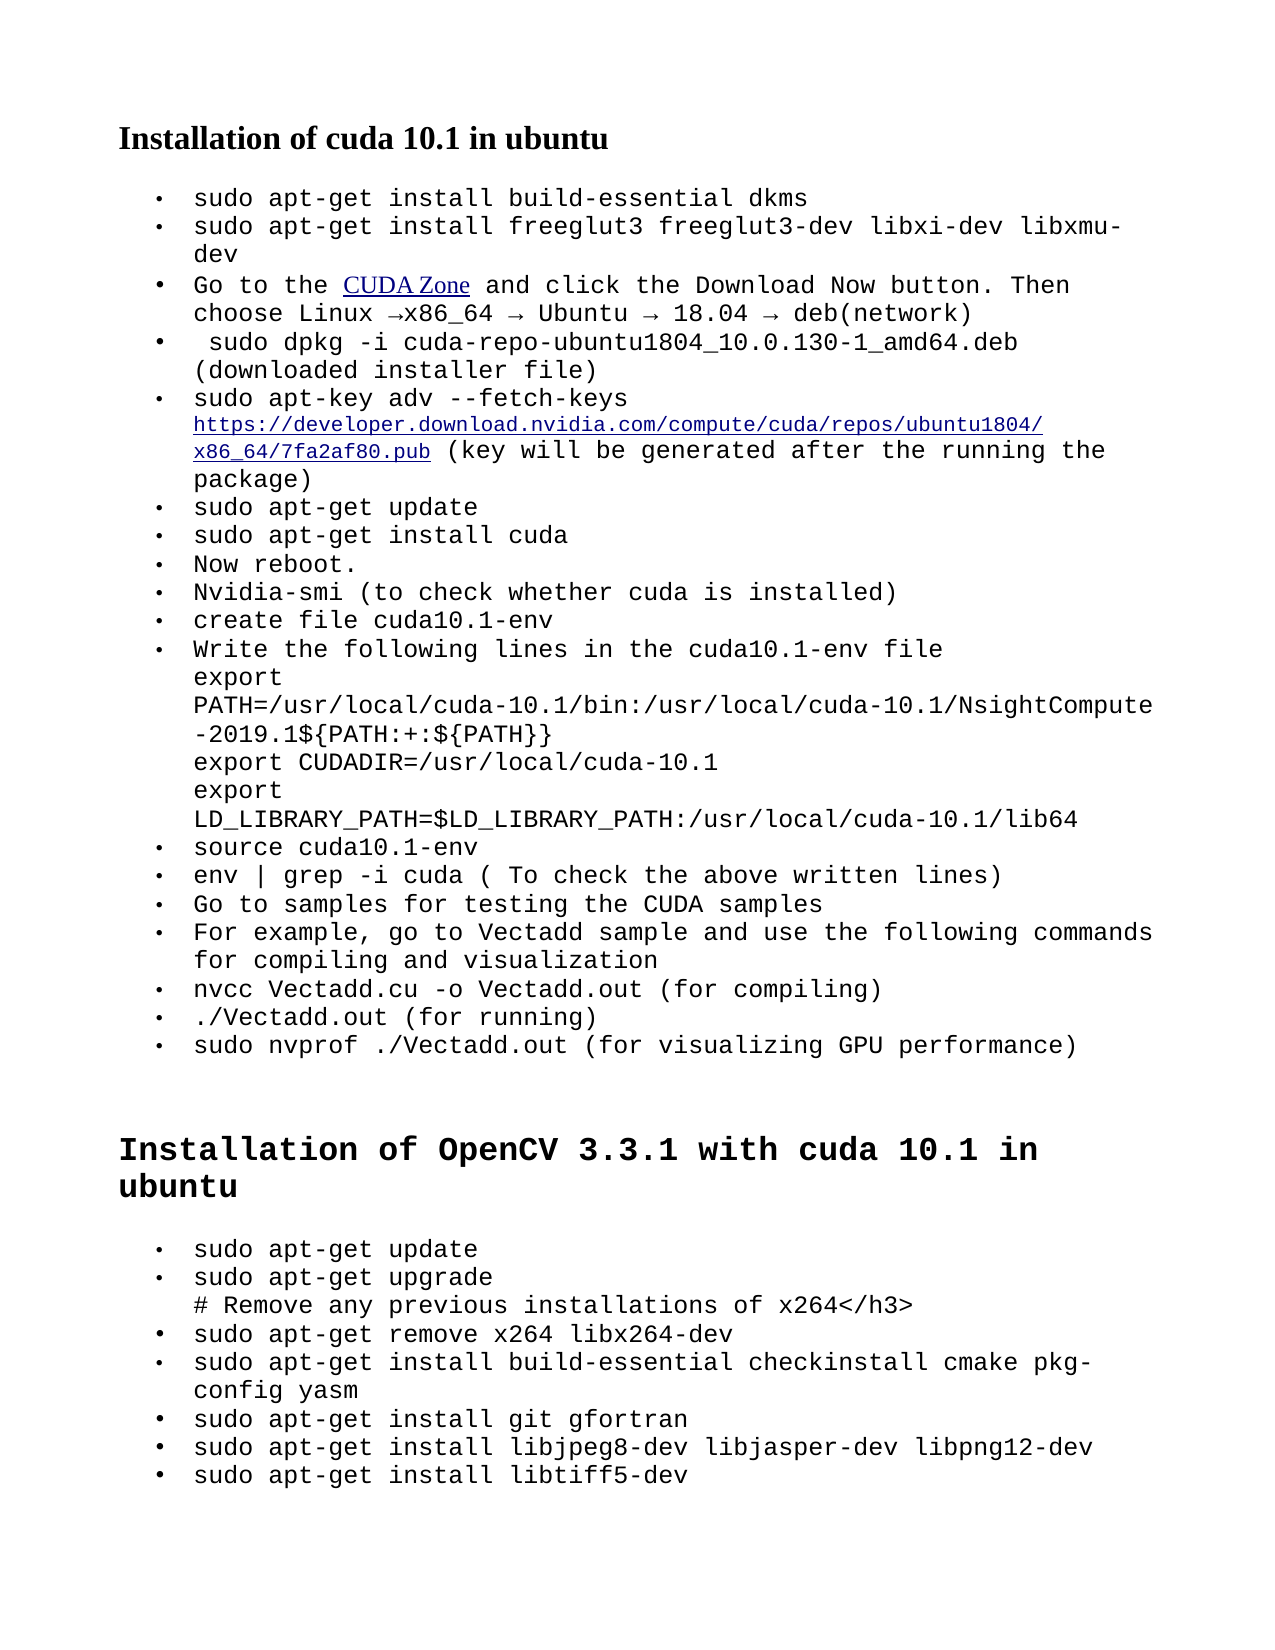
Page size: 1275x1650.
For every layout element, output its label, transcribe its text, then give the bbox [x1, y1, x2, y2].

text Installation of OpenCV 3.3.1 with cuda 10.1 in ubuntu [118, 1132, 1157, 1208]
list export PATH=/usr/local/cuda-10.1/bin:/usr/local/cuda-10.1/NsightCompute-2019.1${PATH:+:${PATH}} [156, 665, 1157, 750]
list sudo apt-key adv --fetch-keys https://developer.download.nvidia.com/compute/cuda/repos/ubuntu1804/x86_64/7fa2af80.pub (key will be generated after the running the package) [156, 386, 1157, 495]
list export LD_LIBRARY_PATH=$LD_LIBRARY_PATH:/usr/local/cuda-10.1/lib64 [156, 778, 1157, 835]
list sudo nvprof ./Vectadd.out (for visualizing GPU performance) [156, 1033, 1157, 1061]
list ./Vectadd.out (for running) [156, 1005, 1157, 1033]
list Nvidia-smi (to check whether cuda is installed) [156, 580, 1157, 608]
list sudo apt-get remove x264 libx264-dev [156, 1321, 1157, 1349]
list Go to samples for testing the CUDA samples [156, 891, 1157, 920]
text Installation of cuda 10.1 in ubuntu [118, 118, 1157, 185]
list sudo dpkg -i cuda-repo-ubuntu1804_10.0.130-1_amd64.deb (downloaded installer file) [156, 329, 1157, 386]
list sudo apt-get install libjpeg8-dev libjasper-dev libpng12-dev [156, 1434, 1157, 1463]
list # Remove any previous installations of x264</h3> [156, 1293, 1157, 1321]
list sudo apt-get upgrade [156, 1264, 1157, 1293]
list Write the following lines in the cuda10.1-env file [156, 636, 1157, 665]
list Go to the CUDA Zone and click the Download Now button. Then choose Linux →x86_64 → Ubuntu → 18.04 → deb(network) [156, 270, 1157, 329]
list create file cuda10.1-env [156, 608, 1157, 636]
list sudo apt-get install build-essential checkinstall cmake pkg-config yasm [156, 1349, 1157, 1406]
list sudo apt-get update [156, 495, 1157, 523]
list source cuda10.1-env [156, 835, 1157, 863]
list env | grep -i cuda ( To check the above written lines) [156, 863, 1157, 891]
list sudo apt-get install cuda [156, 523, 1157, 551]
list sudo apt-get install libtiff5-dev [156, 1463, 1157, 1491]
list sudo apt-get update [156, 1236, 1157, 1264]
list nvcc Vectadd.cu -o Vectadd.out (for compiling) [156, 976, 1157, 1005]
list For example, go to Vectadd sample and use the following commands for compiling and visualization [156, 920, 1157, 976]
list Now reboot. [156, 551, 1157, 580]
list export CUDADIR=/usr/local/cuda-10.1 [156, 750, 1157, 778]
list sudo apt-get install git gfortran [156, 1406, 1157, 1434]
list sudo apt-get install build-essential dkms [156, 185, 1157, 213]
list sudo apt-get install freeglut3 freeglut3-dev libxi-dev libxmu-dev [156, 213, 1157, 270]
